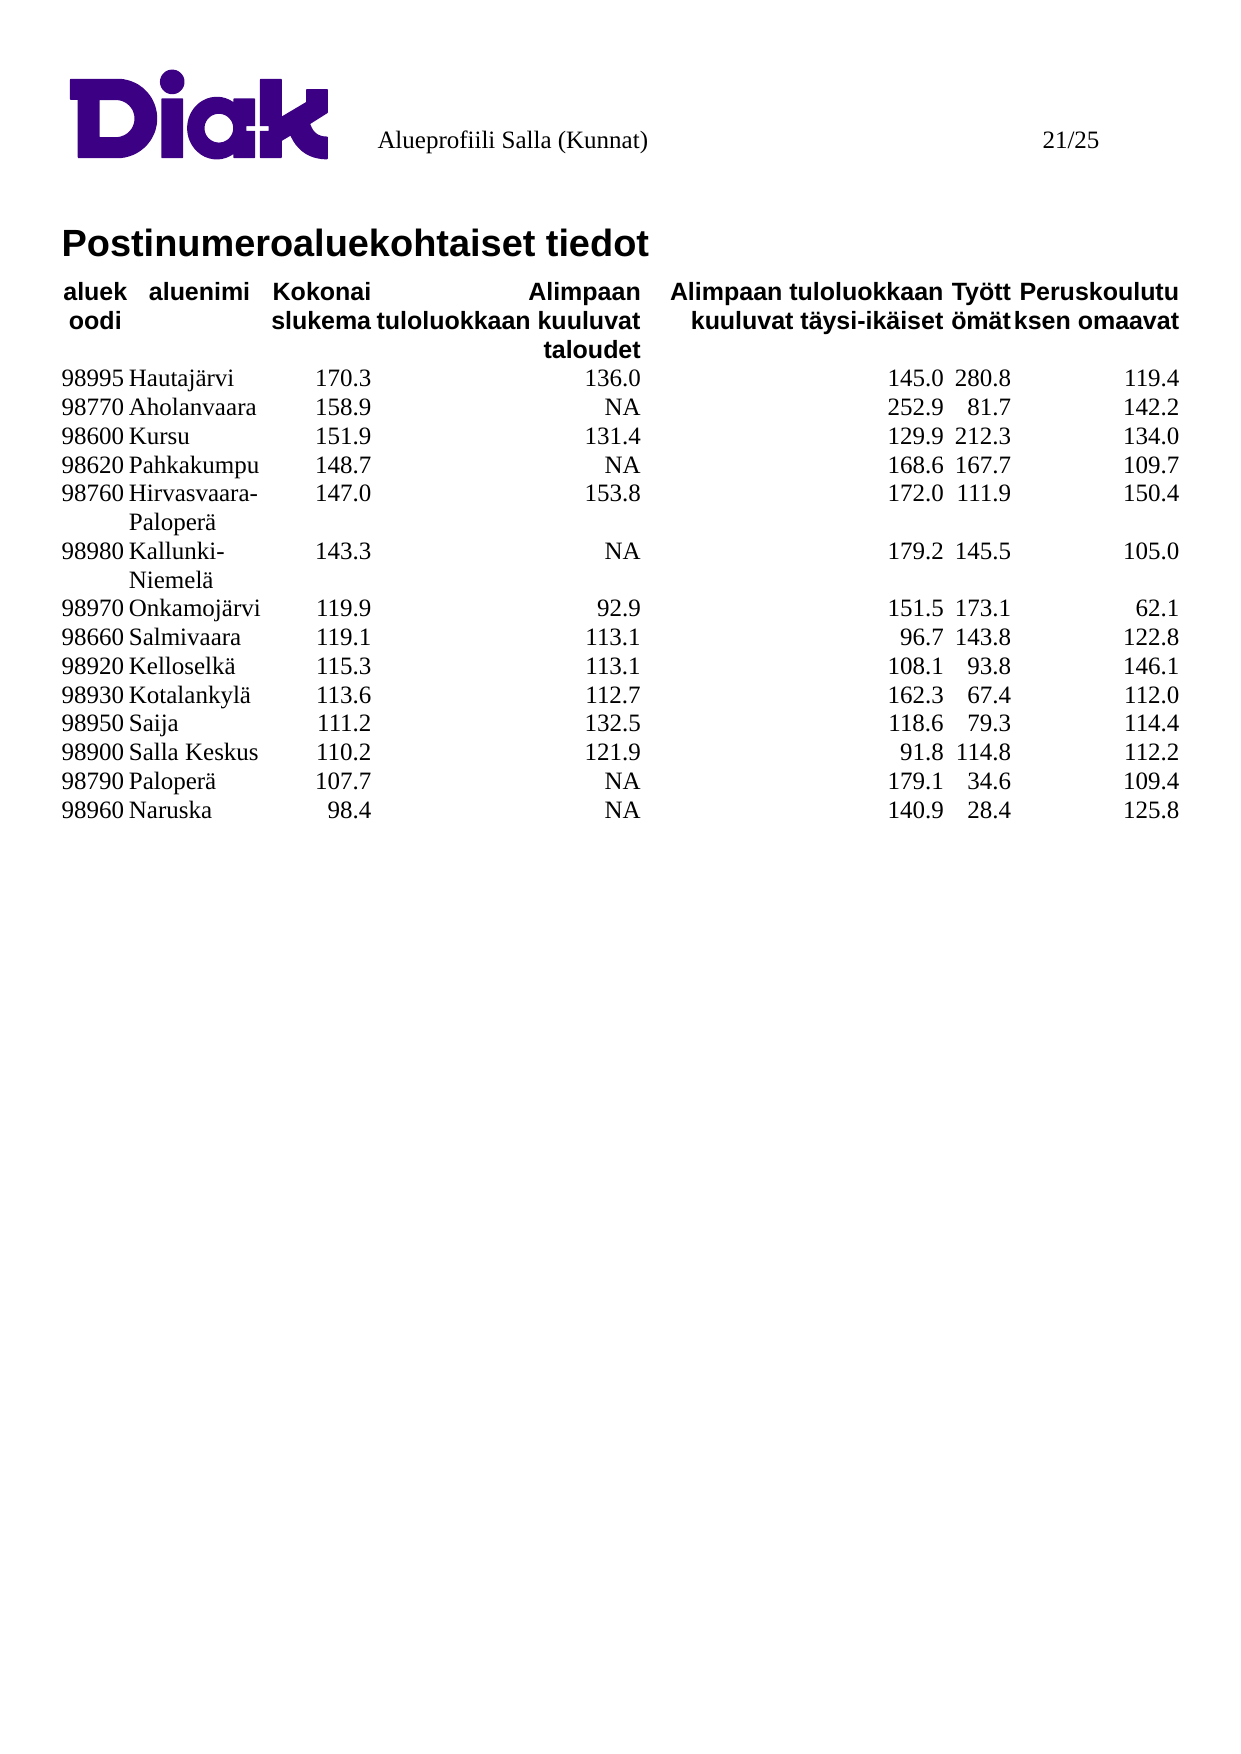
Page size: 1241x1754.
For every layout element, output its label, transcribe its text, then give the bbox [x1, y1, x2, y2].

table_cell 113.1 [371, 651, 640, 680]
table_cell 113.6 [270, 680, 371, 708]
table_cell Naruska [129, 795, 270, 823]
table_cell 147.0 [270, 479, 371, 536]
table_cell 131.4 [371, 421, 640, 450]
table_cell 79.3 [943, 709, 1011, 737]
table_cell Kallunki-Niemelä [129, 536, 270, 593]
table_cell Salmivaara [129, 622, 270, 651]
table_cell 119.4 [1011, 364, 1179, 392]
table_cell 114.4 [1011, 709, 1179, 737]
table_cell 111.9 [943, 479, 1011, 536]
table_cell 125.8 [1011, 795, 1179, 823]
table_cell NA [371, 536, 640, 593]
table_cell 153.8 [371, 479, 640, 536]
table_cell Pahkakumpu [129, 450, 270, 478]
table_cell 129.9 [640, 421, 943, 450]
table_cell NA [371, 766, 640, 795]
table_cell 92.9 [371, 594, 640, 622]
table_cell 93.8 [943, 651, 1011, 680]
table_cell 151.9 [270, 421, 371, 450]
table_cell 118.6 [640, 709, 943, 737]
table_cell 113.1 [371, 622, 640, 651]
table_cell 28.4 [943, 795, 1011, 823]
table_cell Onkamojärvi [129, 594, 270, 622]
table_cell 112.2 [1011, 737, 1179, 766]
table_cell 98600 [61, 421, 129, 450]
table_cell 62.1 [1011, 594, 1179, 622]
table_header Työttömät [943, 277, 1011, 363]
table_cell 110.2 [270, 737, 371, 766]
table_cell 98660 [61, 622, 129, 651]
table_cell 150.4 [1011, 479, 1179, 536]
table_cell 109.7 [1011, 450, 1179, 478]
table_cell 143.8 [943, 622, 1011, 651]
table_cell 108.1 [640, 651, 943, 680]
table_cell 109.4 [1011, 766, 1179, 795]
table_cell 98770 [61, 392, 129, 421]
table_cell 136.0 [371, 364, 640, 392]
table_cell 162.3 [640, 680, 943, 708]
table_cell 98760 [61, 479, 129, 536]
table_cell 81.7 [943, 392, 1011, 421]
table_cell 98900 [61, 737, 129, 766]
table_cell 105.0 [1011, 536, 1179, 593]
table_cell 158.9 [270, 392, 371, 421]
table_cell NA [371, 795, 640, 823]
table_cell Hirvasvaara-Paloperä [129, 479, 270, 536]
table_header Kokonaislukema [270, 277, 371, 363]
table_cell 98.4 [270, 795, 371, 823]
table_cell 115.3 [270, 651, 371, 680]
table_cell 114.8 [943, 737, 1011, 766]
table_cell 96.7 [640, 622, 943, 651]
subtitle Postinumeroaluekohtaiset tiedot [61, 221, 1179, 265]
table_cell 280.8 [943, 364, 1011, 392]
table_cell 67.4 [943, 680, 1011, 708]
table_cell 98995 [61, 364, 129, 392]
table_cell Salla Keskus [129, 737, 270, 766]
table_cell 98920 [61, 651, 129, 680]
table_cell 107.7 [270, 766, 371, 795]
table_cell 148.7 [270, 450, 371, 478]
table_cell NA [371, 450, 640, 478]
table_cell 145.5 [943, 536, 1011, 593]
table_cell 172.0 [640, 479, 943, 536]
table_cell 119.9 [270, 594, 371, 622]
table_header Alimpaan tuloluokkaan kuuluvat täysi-ikäiset [640, 277, 943, 363]
table_cell 91.8 [640, 737, 943, 766]
table_cell 167.7 [943, 450, 1011, 478]
table_cell 98620 [61, 450, 129, 478]
table_cell 98960 [61, 795, 129, 823]
table_cell Hautajärvi [129, 364, 270, 392]
table_header Peruskoulutuksen omaavat [1011, 277, 1179, 363]
table_cell 140.9 [640, 795, 943, 823]
table_cell 170.3 [270, 364, 371, 392]
table_cell 121.9 [371, 737, 640, 766]
table_cell 168.6 [640, 450, 943, 478]
table_cell NA [371, 392, 640, 421]
table_cell 143.3 [270, 536, 371, 593]
table_cell 145.0 [640, 364, 943, 392]
table_cell 151.5 [640, 594, 943, 622]
table_cell Kotalankylä [129, 680, 270, 708]
table_cell 98980 [61, 536, 129, 593]
table_cell 112.7 [371, 680, 640, 708]
table_cell 134.0 [1011, 421, 1179, 450]
table_cell Saija [129, 709, 270, 737]
table_cell 146.1 [1011, 651, 1179, 680]
table_cell 98970 [61, 594, 129, 622]
table_cell Kursu [129, 421, 270, 450]
table_cell 98950 [61, 709, 129, 737]
table_cell 98790 [61, 766, 129, 795]
table_header aluenimi [129, 277, 270, 363]
table_cell 119.1 [270, 622, 371, 651]
table_cell 112.0 [1011, 680, 1179, 708]
table_cell Kelloselkä [129, 651, 270, 680]
table_cell 252.9 [640, 392, 943, 421]
table_cell 34.6 [943, 766, 1011, 795]
table_cell 179.1 [640, 766, 943, 795]
table_cell 122.8 [1011, 622, 1179, 651]
table_cell 142.2 [1011, 392, 1179, 421]
table_cell Aholanvaara [129, 392, 270, 421]
table_cell 111.2 [270, 709, 371, 737]
table_cell 212.3 [943, 421, 1011, 450]
table_cell 98930 [61, 680, 129, 708]
table_header Alimpaan tuloluokkaan kuuluvat taloudet [371, 277, 640, 363]
table_cell Paloperä [129, 766, 270, 795]
table_header aluekoodi [61, 277, 129, 363]
table_cell 132.5 [371, 709, 640, 737]
table_cell 179.2 [640, 536, 943, 593]
table_cell 173.1 [943, 594, 1011, 622]
